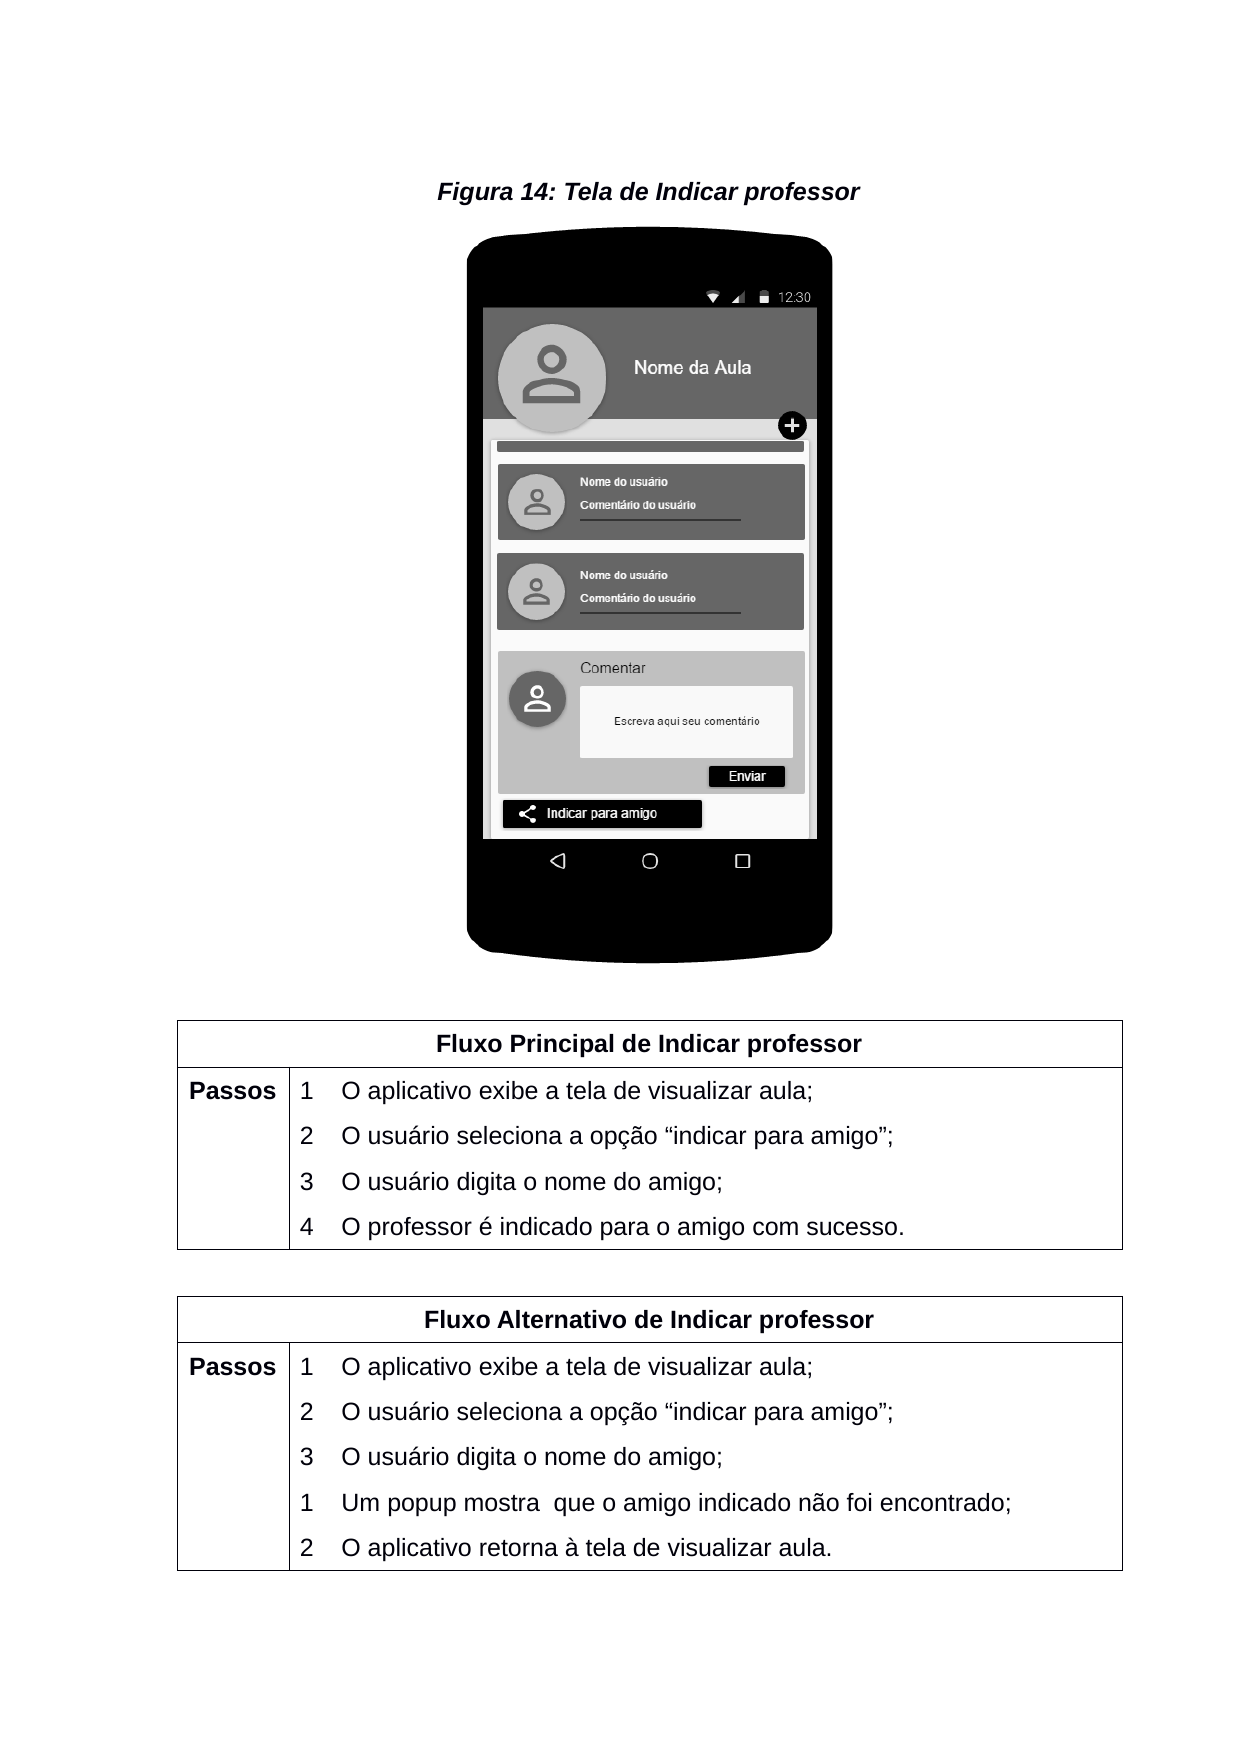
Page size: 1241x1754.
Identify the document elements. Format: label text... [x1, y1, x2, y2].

picture [466, 222, 833, 965]
table_cell Passos [178, 1343, 289, 1570]
table_header Fluxo Principal de Indicar professor [178, 1021, 1122, 1067]
table_cell Passos [178, 1068, 289, 1249]
table_cell O aplicativo exibe a tela de visualizar aula; O usuário seleciona a opção “indicar para amigo”; O usuário digita o nome do amigo; O professor é indicado para o amigo com sucesso. [290, 1068, 1122, 1249]
text Figura 14: Tela de Indicar professor [177, 177, 1122, 206]
table_header Fluxo Alternativo de Indicar professor [178, 1297, 1122, 1342]
table_cell O aplicativo exibe a tela de visualizar aula; O usuário seleciona a opção “indicar para amigo”; O usuário digita o nome do amigo; Um popup mostra que o amigo indicado não foi encontrado; O aplicativo retorna à tela de visualizar aula. [290, 1343, 1122, 1570]
